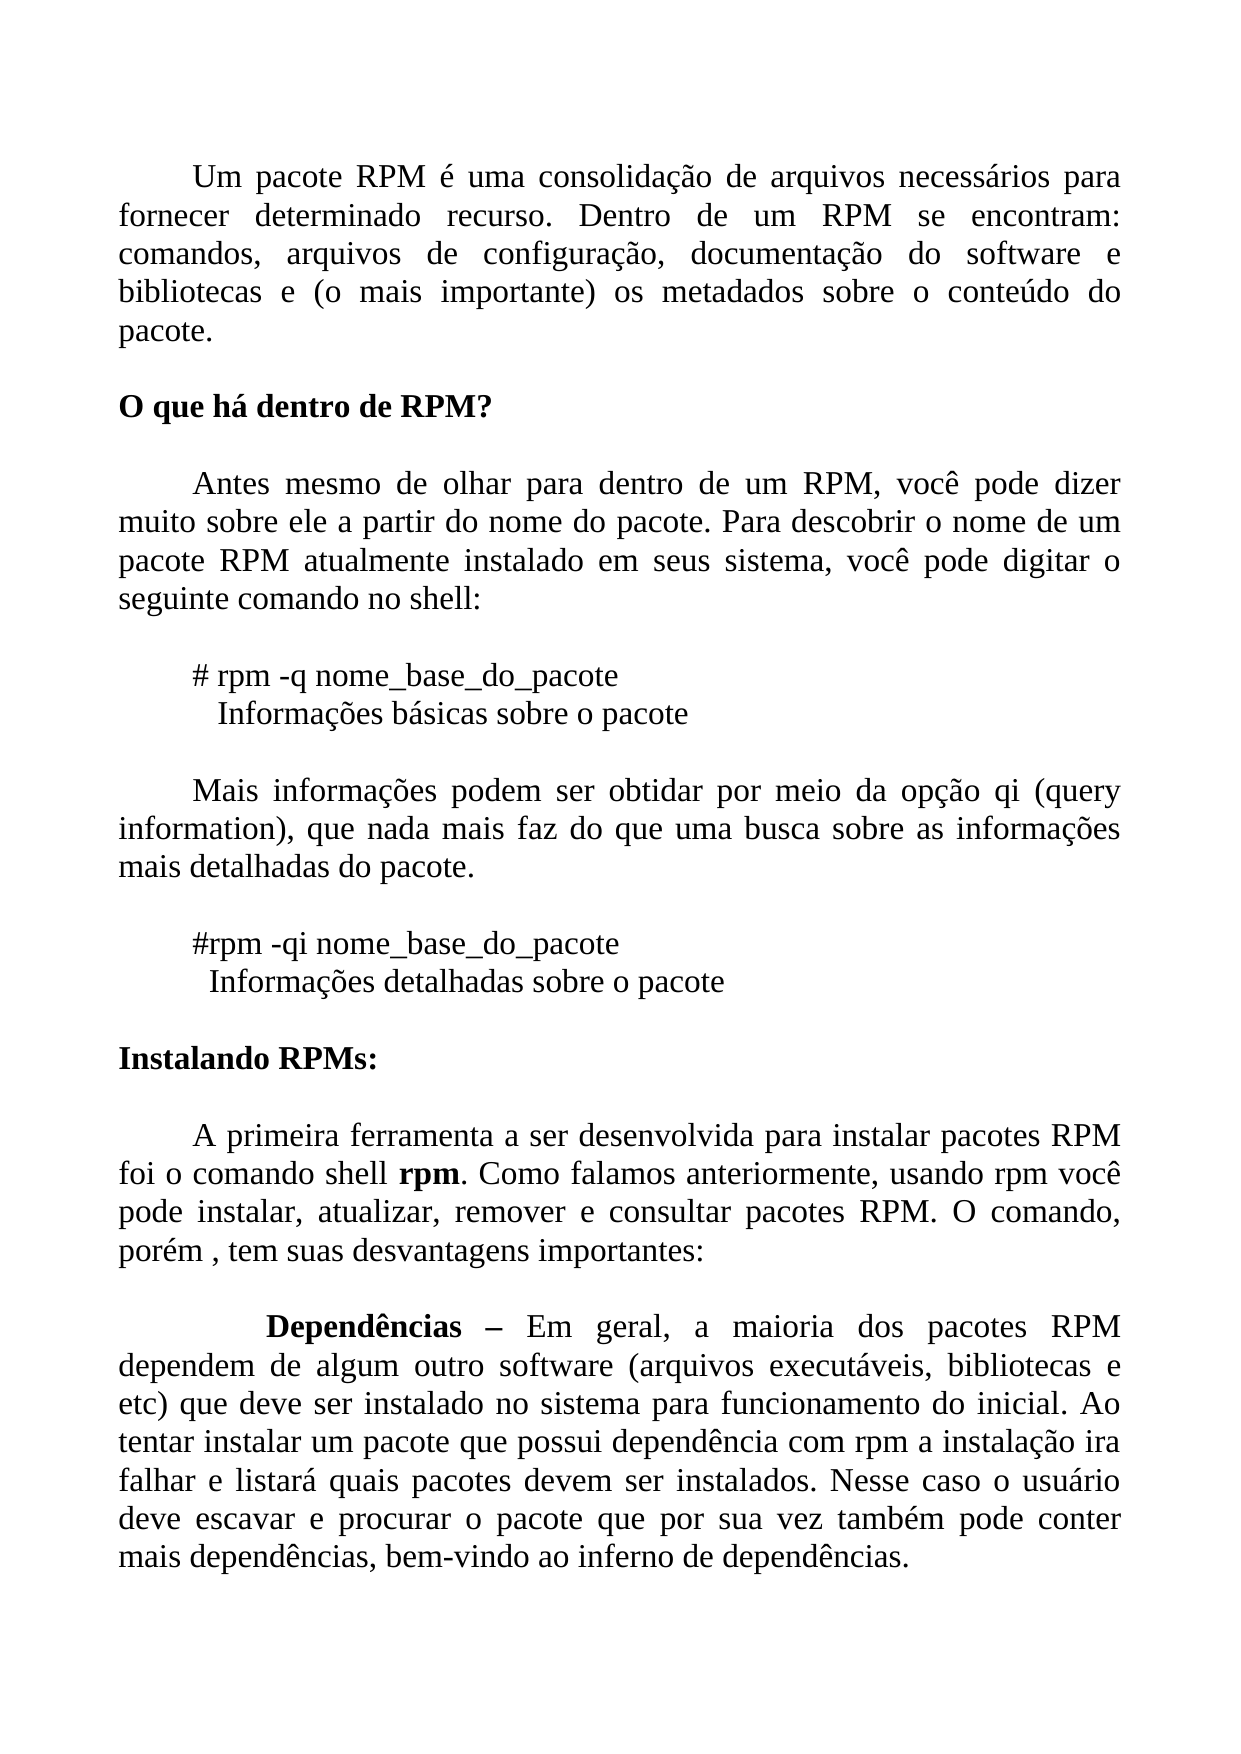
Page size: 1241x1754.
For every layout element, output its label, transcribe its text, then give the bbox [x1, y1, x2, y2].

text Um pacote RPM é uma consolidação de arquivos necessários para fornecer determinado recurso. Dentro de um RPM se encontram: comandos, arquivos de configuração, documentação do software e bibliotecas e (o mais importante) os metadados sobre o conteúdo do pacote. [118, 156, 1122, 348]
text Informações detalhadas sobre o pacote [118, 961, 1122, 1000]
text O que há dentro de RPM? [118, 386, 1122, 425]
text Mais informações podem ser obtidar por meio da opção qi (query information), que nada mais faz do que uma busca sobre as informações mais detalhadas do pacote. [118, 770, 1122, 885]
text A primeira ferramenta a ser desenvolvida para instalar pacotes RPM foi o comando shell rpm. Como falamos anteriormente, usando rpm você pode instalar, atualizar, remover e consultar pacotes RPM. O comando, porém , tem suas desvantagens importantes: [118, 1115, 1122, 1268]
text # rpm -q nome_base_do_pacote [118, 655, 1122, 693]
text Instalando RPMs: [118, 1038, 1122, 1076]
text #rpm -qi nome_base_do_pacote [118, 923, 1122, 961]
text Dependências – Em geral, a maioria dos pacotes RPM dependem de algum outro software (arquivos executáveis, bibliotecas e etc) que deve ser instalado no sistema para funcionamento do inicial. Ao tentar instalar um pacote que possui dependência com rpm a instalação ira falhar e listará quais pacotes devem ser instalados. Nesse caso o usuário deve escavar e procurar o pacote que por sua vez também pode conter mais dependências, bem-vindo ao inferno de dependências. [118, 1306, 1122, 1575]
text Informações básicas sobre o pacote [118, 693, 1122, 731]
text Antes mesmo de olhar para dentro de um RPM, você pode dizer muito sobre ele a partir do nome do pacote. Para descobrir o nome de um pacote RPM atualmente instalado em seus sistema, você pode digitar o seguinte comando no shell: [118, 463, 1122, 616]
